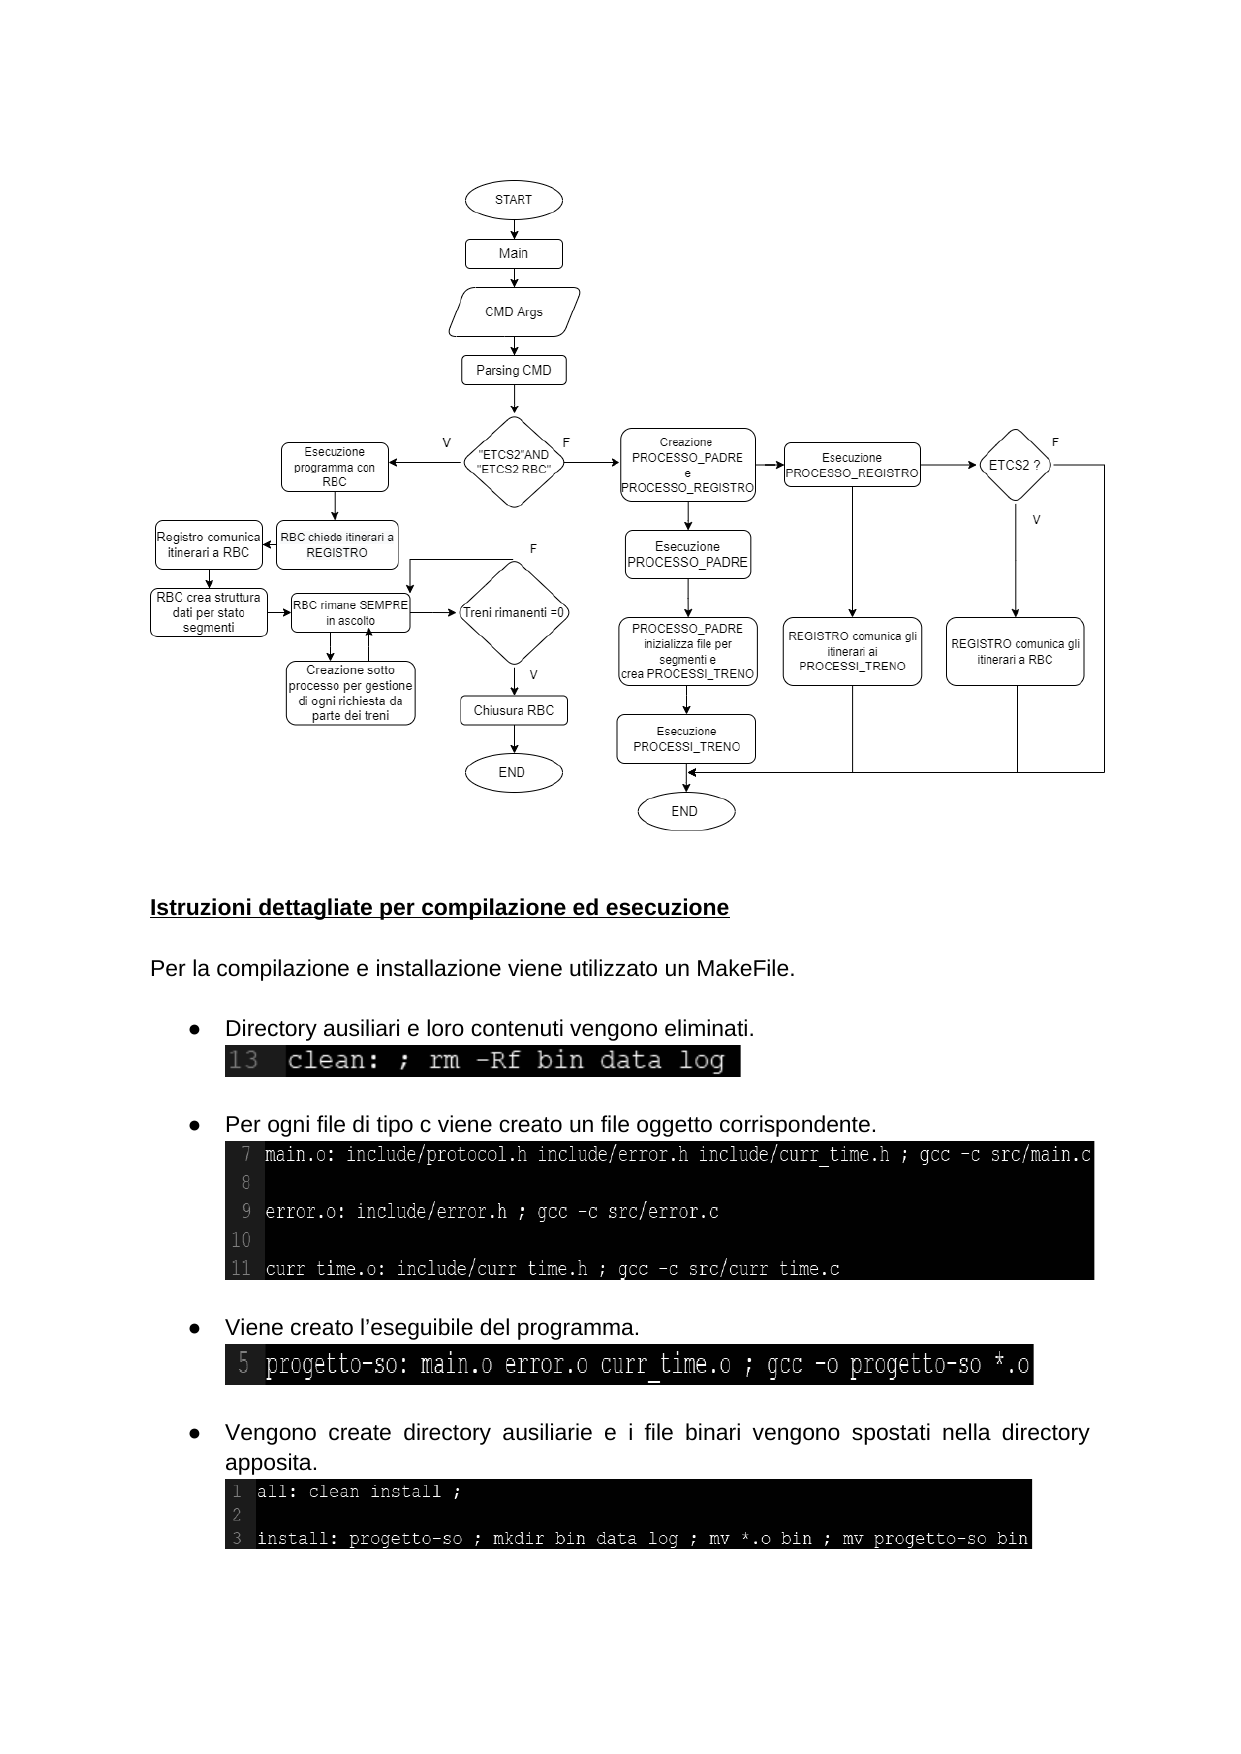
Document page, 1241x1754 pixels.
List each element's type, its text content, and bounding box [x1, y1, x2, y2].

list Viene creato l’eseguibile del programma. [187, 1314, 1090, 1340]
picture [225, 1141, 1095, 1280]
list Vengono create directory ausiliarie e i file binari vengono spostati nella directory apposita. [187, 1419, 1090, 1476]
list Directory ausiliari e loro contenuti vengono eliminati. [187, 1015, 1090, 1042]
picture [225, 1344, 1034, 1385]
picture [150, 180, 1112, 831]
picture [225, 1045, 741, 1077]
list Per ogni file di tipo c viene creato un file oggetto corrispondente. [187, 1111, 1090, 1137]
text Per la compilazione e installazione viene utilizzato un MakeFile. [150, 955, 1090, 981]
text Istruzioni dettagliate per compilazione ed esecuzione [150, 894, 1090, 921]
picture [225, 1479, 1033, 1549]
